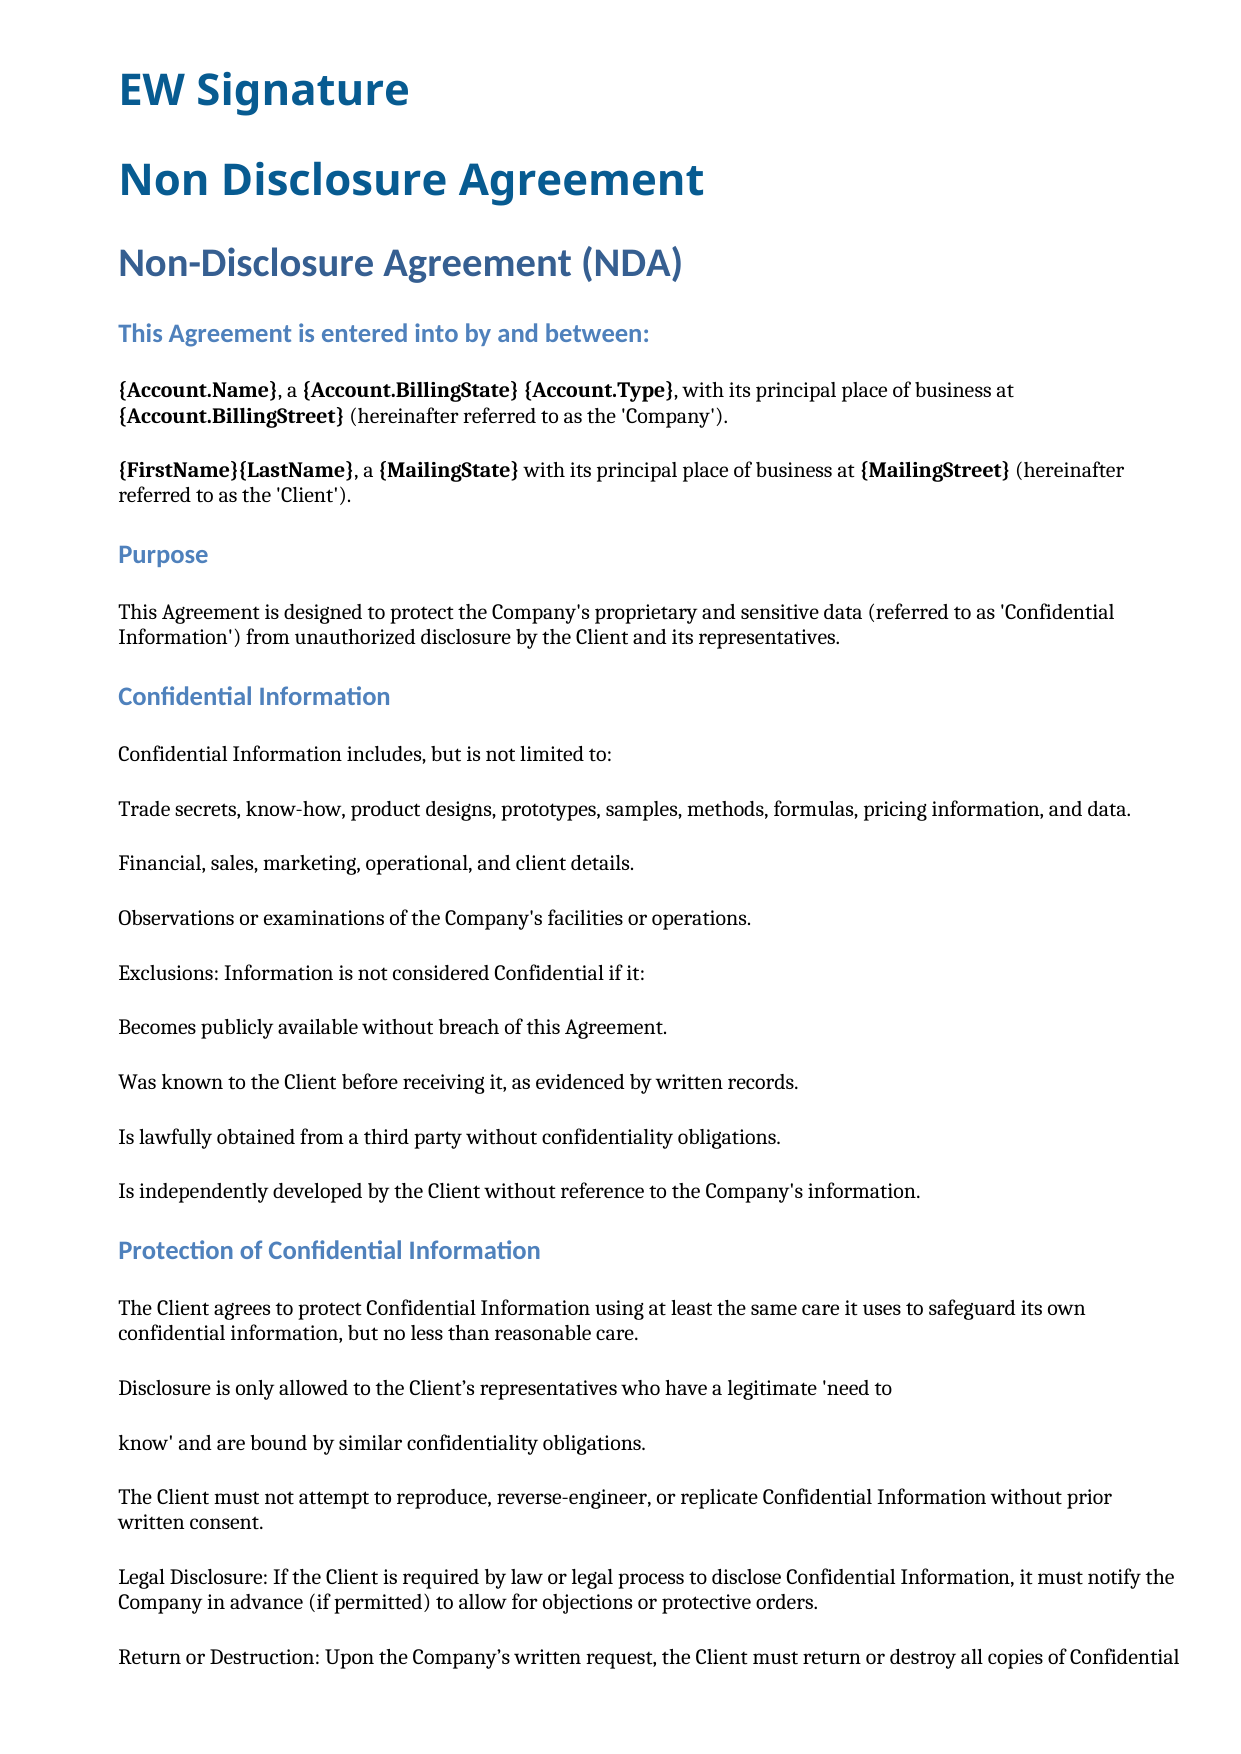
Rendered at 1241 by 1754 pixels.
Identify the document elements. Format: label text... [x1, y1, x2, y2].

text {FirstName}{LastName}, a {MailingState} with its principal place of business at {MailingStreet} (hereinafter referred to as the 'Client'). [118, 458, 1181, 508]
text Was known to the Client before receiving it, as evidenced by written records. [118, 1070, 1181, 1095]
text This Agreement is entered into by and between: [118, 316, 1181, 349]
text Purpose [118, 538, 1181, 570]
text Becomes publicly available without breach of this Agreement. [118, 1015, 1181, 1040]
text Financial, sales, marketing, operational, and client details. [118, 851, 1181, 876]
text Exclusions: Information is not considered Confidential if it: [118, 960, 1181, 986]
text Is independently developed by the Client without reference to the Company's information. [118, 1179, 1181, 1204]
text Observations or examinations of the Company's facilities or operations. [118, 906, 1181, 931]
text Non Disclosure Agreement [118, 148, 1181, 208]
text Legal Disclosure: If the Client is required by law or legal process to disclose Confidential Information, it must notify the Company in advance (if permitted) to allow for objections or protective orders. [118, 1565, 1181, 1615]
text Protection of Confidential Information [118, 1234, 1181, 1266]
text The Client must not attempt to reproduce, reverse-engineer, or replicate Confidential Information without prior written consent. [118, 1485, 1181, 1535]
text The Client agrees to protect Confidential Information using at least the same care it uses to safeguard its own confidential information, but no less than reasonable care. [118, 1296, 1181, 1346]
text Disclosure is only allowed to the Client’s representatives who have a legitimate 'need to [118, 1376, 1181, 1401]
text Non-Disclosure Agreement (NDA) [118, 237, 1181, 287]
text Confidential Information includes, but is not limited to: [118, 742, 1181, 767]
text know' and are bound by similar confidentiality obligations. [118, 1430, 1181, 1455]
text {Account.Name}, a {Account.BillingState} {Account.Type}, with its principal place of business at {Account.BillingStreet} (hereinafter referred to as the 'Company'). [118, 378, 1181, 428]
text This Agreement is designed to protect the Company's proprietary and sensitive data (referred to as 'Confidential Information') from unauthorized disclosure by the Client and its representatives. [118, 600, 1181, 650]
text Confidential Information [118, 680, 1181, 712]
text Trade secrets, know-how, product designs, prototypes, samples, methods, formulas, pricing information, and data. [118, 796, 1181, 821]
text Is lawfully obtained from a third party without confidentiality obligations. [118, 1124, 1181, 1149]
text Return or Destruction: Upon the Company’s written request, the Client must return or destroy all copies of Confidential [118, 1645, 1181, 1670]
text EW Signature [118, 59, 1181, 119]
